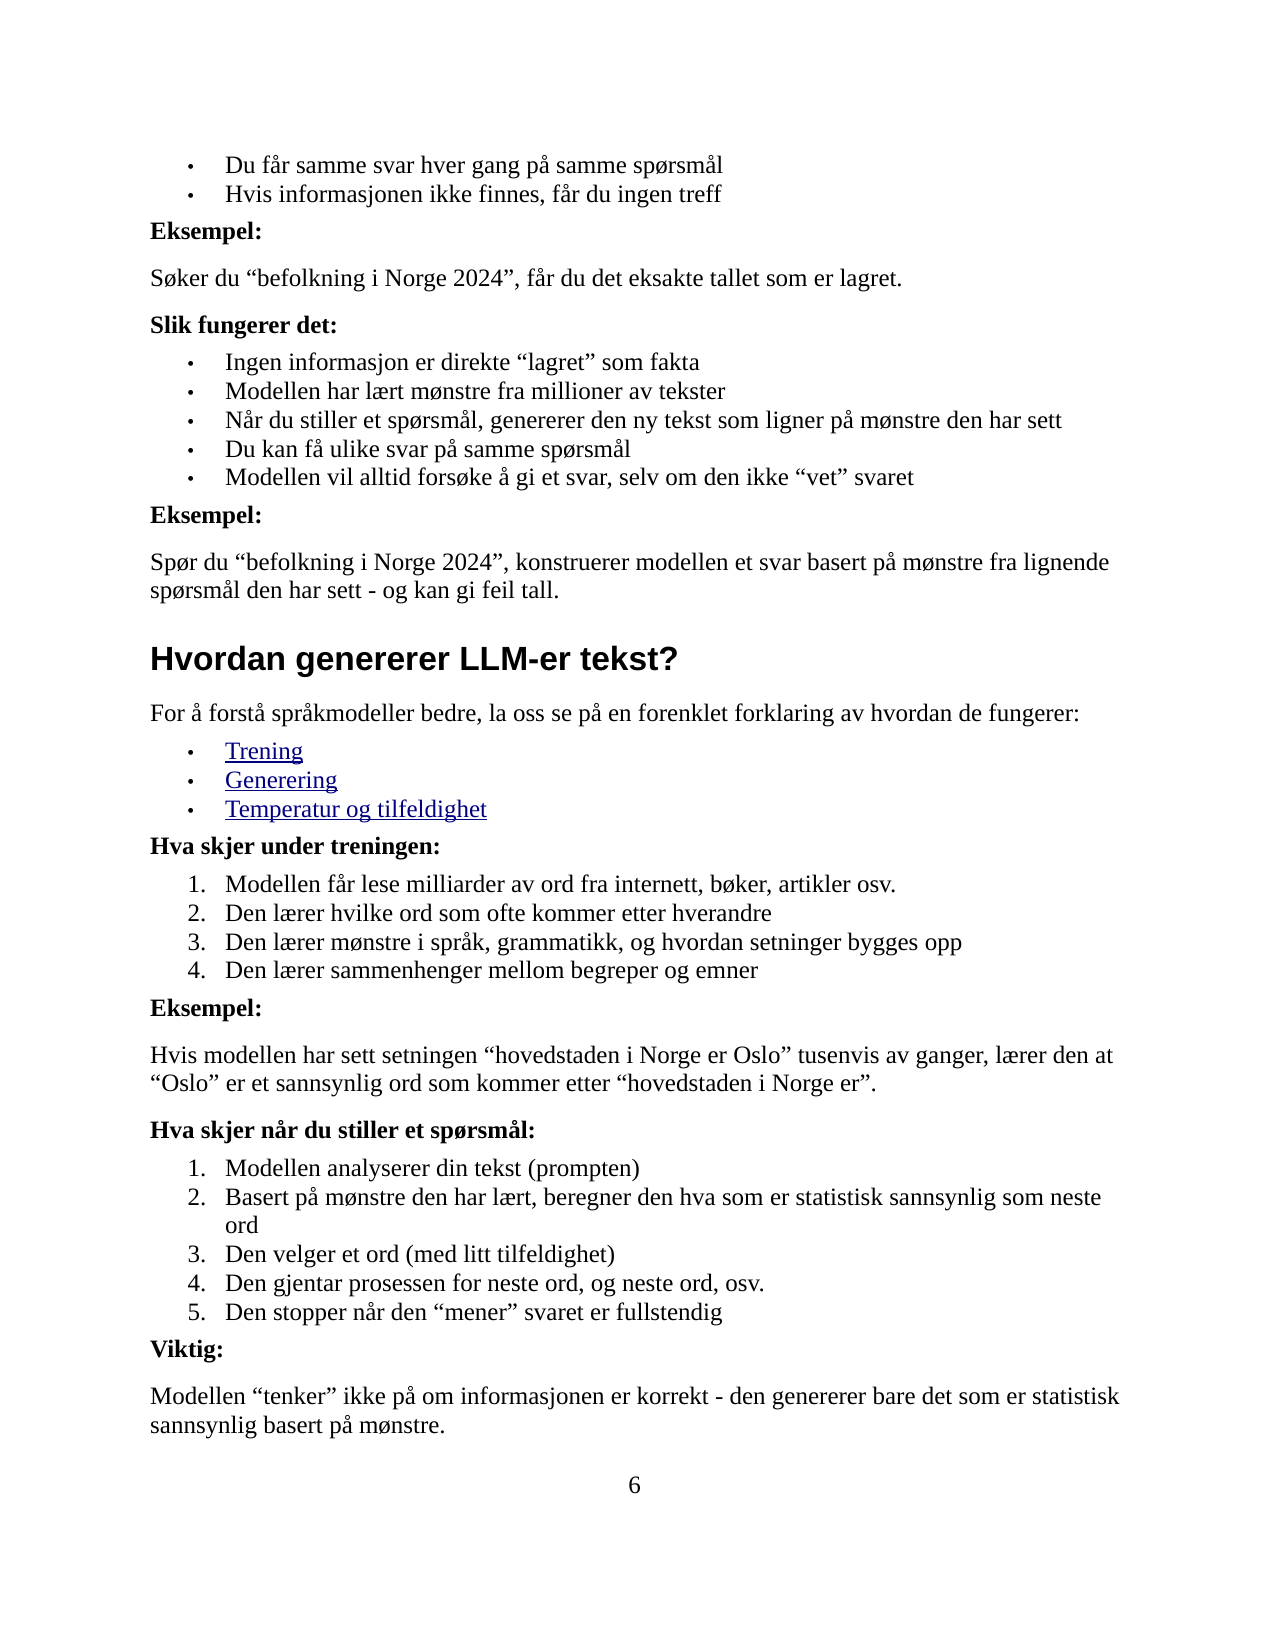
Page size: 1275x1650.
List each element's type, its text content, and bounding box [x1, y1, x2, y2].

text Hvis modellen har sett setningen “hovedstaden i Norge er Oslo” tusenvis av ganger, lærer den at “Oslo” er et sannsynlig ord som kommer etter “hovedstaden i Norge er”. [150, 1040, 1125, 1097]
subtitle Hvordan genererer LLM-er tekst? [150, 638, 1125, 677]
list Den stopper når den “mener” svaret er fullstendig [187, 1297, 1125, 1325]
list Ingen informasjon er direkte “lagret” som fakta [187, 347, 1125, 376]
list Generering [187, 765, 1125, 794]
list Du kan få ulike svar på samme spørsmål [187, 434, 1125, 462]
text Spør du “befolkning i Norge 2024”, konstruerer modellen et svar basert på mønstre fra lignende spørsmål den har sett - og kan gi feil tall. [150, 547, 1125, 604]
list Den lærer mønstre i språk, grammatikk, og hvordan setninger bygges opp [187, 927, 1125, 955]
list Den lærer sammenhenger mellom begreper og emner [187, 955, 1125, 984]
text Eksempel: [150, 500, 1125, 529]
text Hva skjer under treningen: [150, 831, 1125, 860]
text Modellen “tenker” ikke på om informasjonen er korrekt - den genererer bare det som er statistisk sannsynlig basert på mønstre. [150, 1381, 1125, 1438]
text Viktig: [150, 1334, 1125, 1363]
list Trening [187, 736, 1125, 765]
list Modellen har lært mønstre fra millioner av tekster [187, 376, 1125, 405]
list Den lærer hvilke ord som ofte kommer etter hverandre [187, 898, 1125, 927]
text Hva skjer når du stiller et spørsmål: [150, 1115, 1125, 1144]
list Modellen vil alltid forsøke å gi et svar, selv om den ikke “vet” svaret [187, 462, 1125, 491]
list Du får samme svar hver gang på samme spørsmål [187, 150, 1125, 179]
list Modellen får lese milliarder av ord fra internett, bøker, artikler osv. [187, 869, 1125, 898]
list Når du stiller et spørsmål, genererer den ny tekst som ligner på mønstre den har sett [187, 405, 1125, 434]
list Den gjentar prosessen for neste ord, og neste ord, osv. [187, 1268, 1125, 1297]
text For å forstå språkmodeller bedre, la oss se på en forenklet forklaring av hvordan de fungerer: [150, 698, 1125, 727]
text Slik fungerer det: [150, 310, 1125, 338]
list Den velger et ord (med litt tilfeldighet) [187, 1239, 1125, 1268]
list Hvis informasjonen ikke finnes, får du ingen treff [187, 179, 1125, 207]
list Temperatur og tilfeldighet [187, 794, 1125, 822]
text Eksempel: [150, 216, 1125, 245]
list Basert på mønstre den har lært, beregner den hva som er statistisk sannsynlig som neste ord [187, 1182, 1125, 1239]
text Søker du “befolkning i Norge 2024”, får du det eksakte tallet som er lagret. [150, 263, 1125, 292]
list Modellen analyserer din tekst (prompten) [187, 1153, 1125, 1182]
text Eksempel: [150, 993, 1125, 1022]
